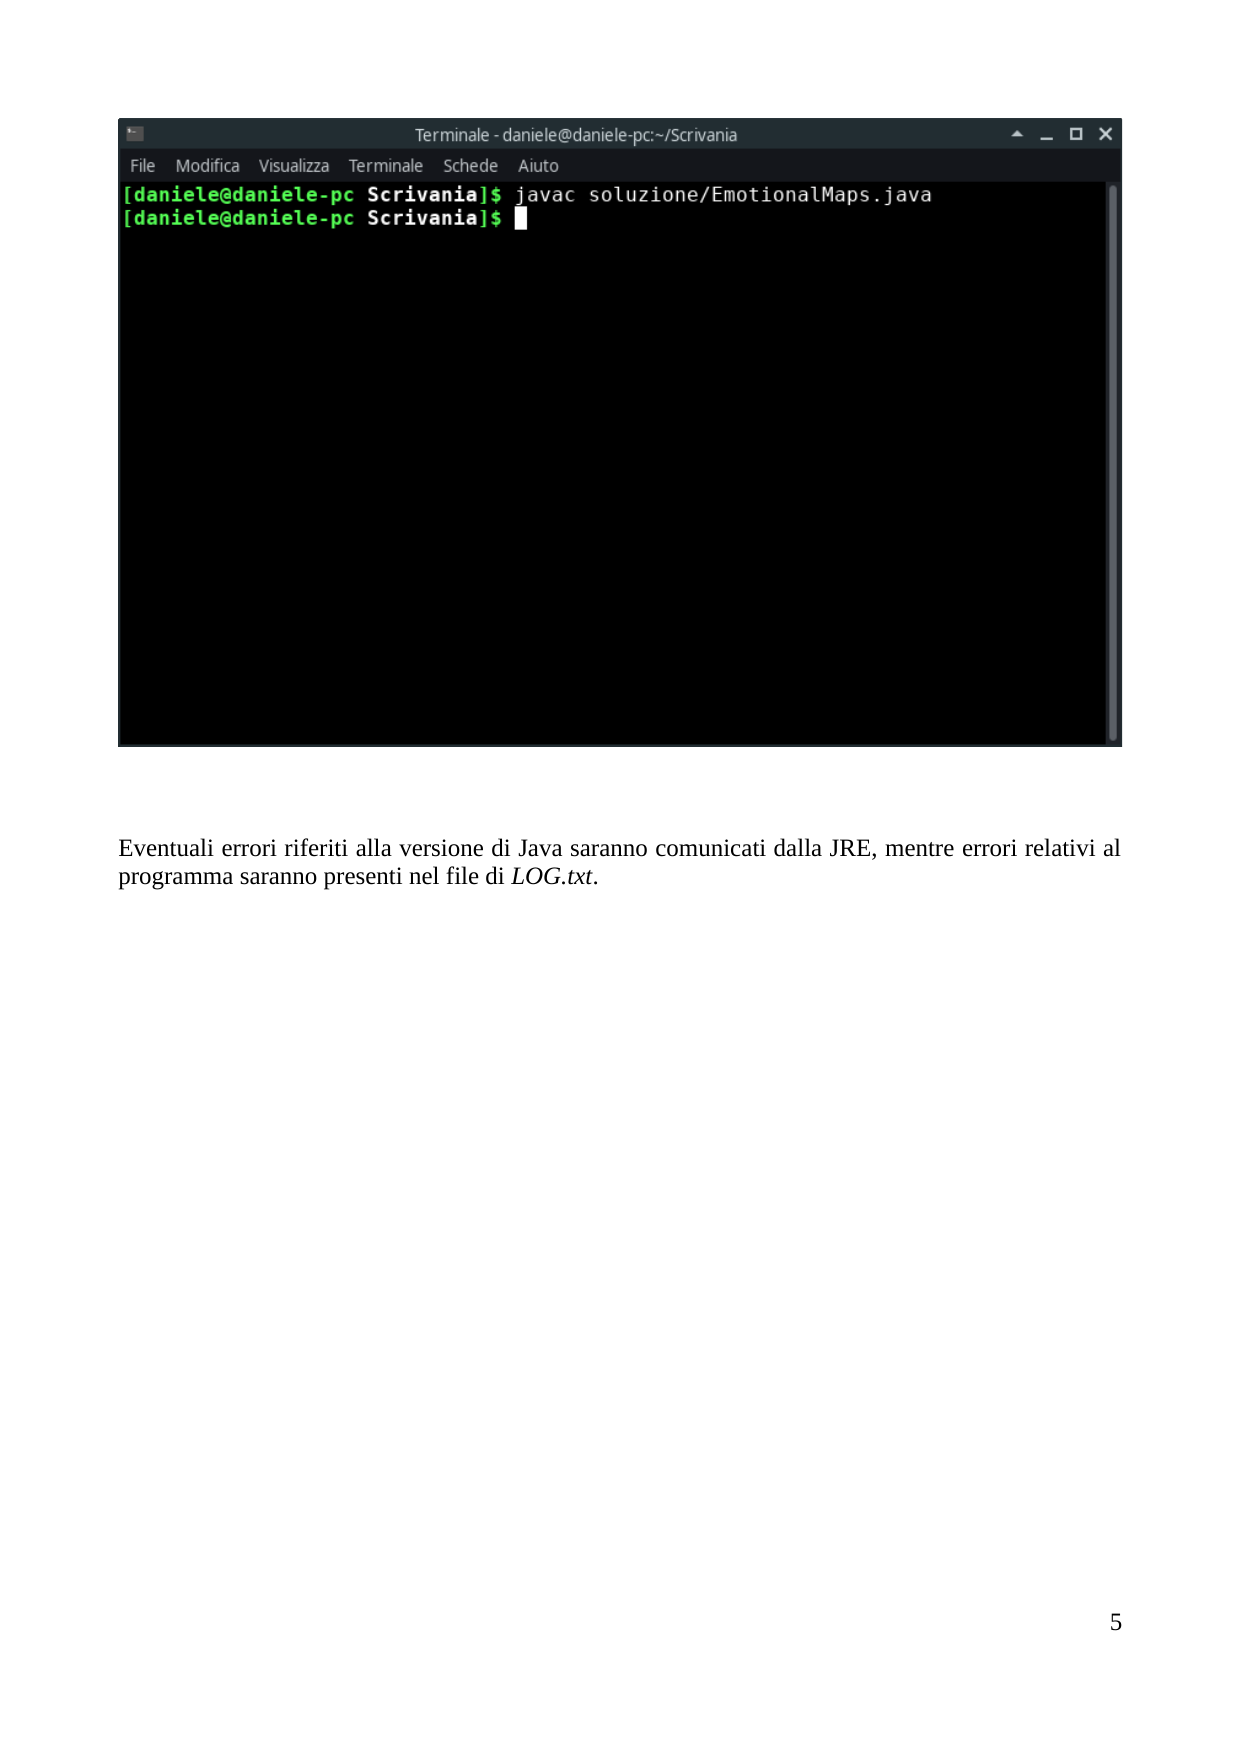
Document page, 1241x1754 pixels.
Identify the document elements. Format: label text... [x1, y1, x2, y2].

text Eventuali errori riferiti alla versione di Java saranno comunicati dalla JRE, mentre errori relativi al programma saranno presenti nel file di LOG.txt. [118, 833, 1122, 890]
picture [118, 118, 1123, 747]
